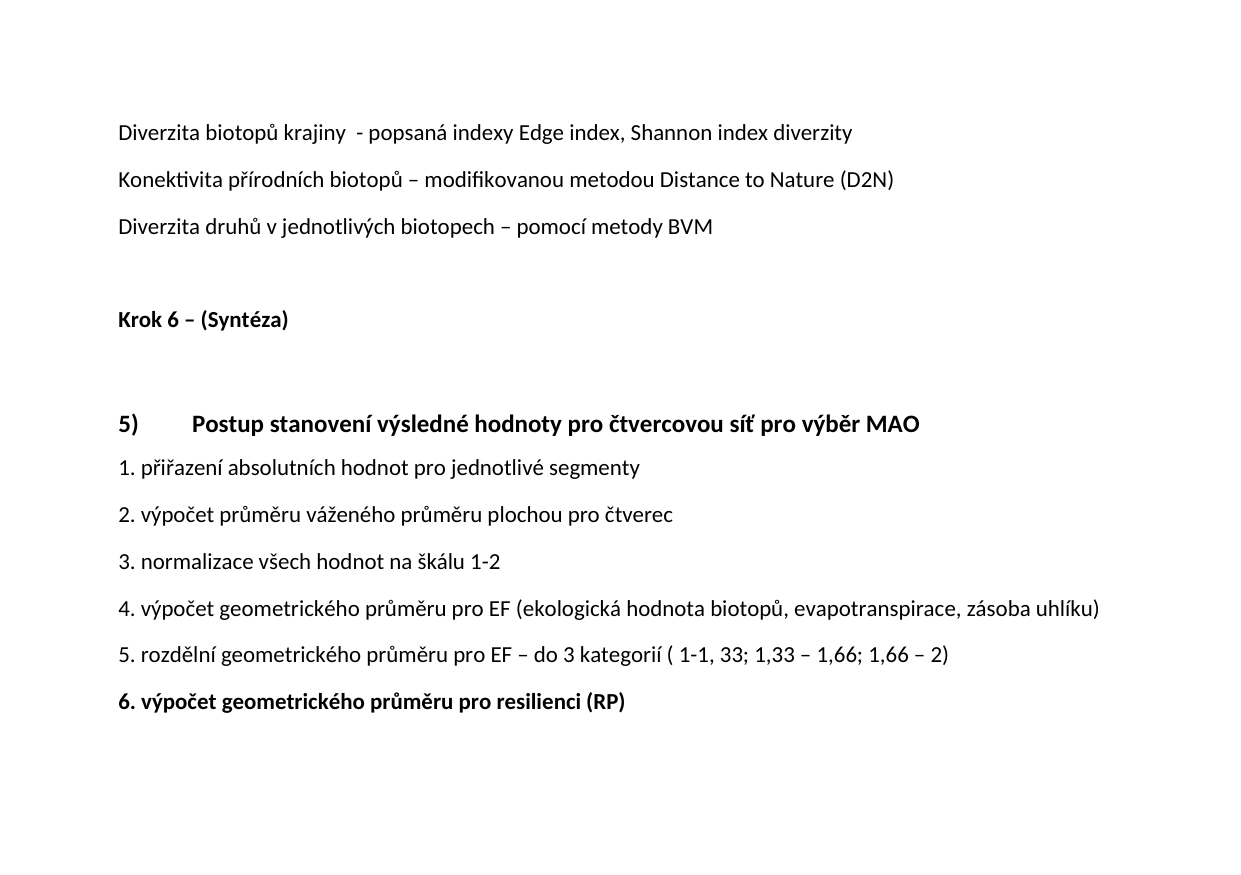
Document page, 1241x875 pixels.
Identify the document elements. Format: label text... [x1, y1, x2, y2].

text 4. výpočet geometrického průměru pro EF (ekologická hodnota biotopů, evapotranspirace, zásoba uhlíku) [118, 594, 1122, 622]
text Krok 6 – (Syntéza) [118, 306, 1122, 334]
text 5. rozdělní geometrického průměru pro EF – do 3 kategorií ( 1-1, 33; 1,33 – 1,66; 1,66 – 2) [118, 641, 1122, 669]
text Konektivita přírodních biotopů – modifikovanou metodou Distance to Nature (D2N) [118, 165, 1122, 193]
text 2. výpočet průměru váženého průměru plochou pro čtverec [118, 500, 1122, 528]
text Diverzita biotopů krajiny - popsaná indexy Edge index, Shannon index diverzity [118, 118, 1122, 146]
text Diverzita druhů v jednotlivých biotopech – pomocí metody BVM [118, 212, 1122, 240]
subtitle Postup stanovení výsledné hodnoty pro čtvercovou síť pro výběr MAO [118, 408, 1122, 438]
text 6. výpočet geometrického průměru pro resilienci (RP) [118, 687, 1122, 716]
text 1. přiřazení absolutních hodnot pro jednotlivé segmenty [118, 453, 1122, 481]
text 3. normalizace všech hodnot na škálu 1-2 [118, 547, 1122, 575]
